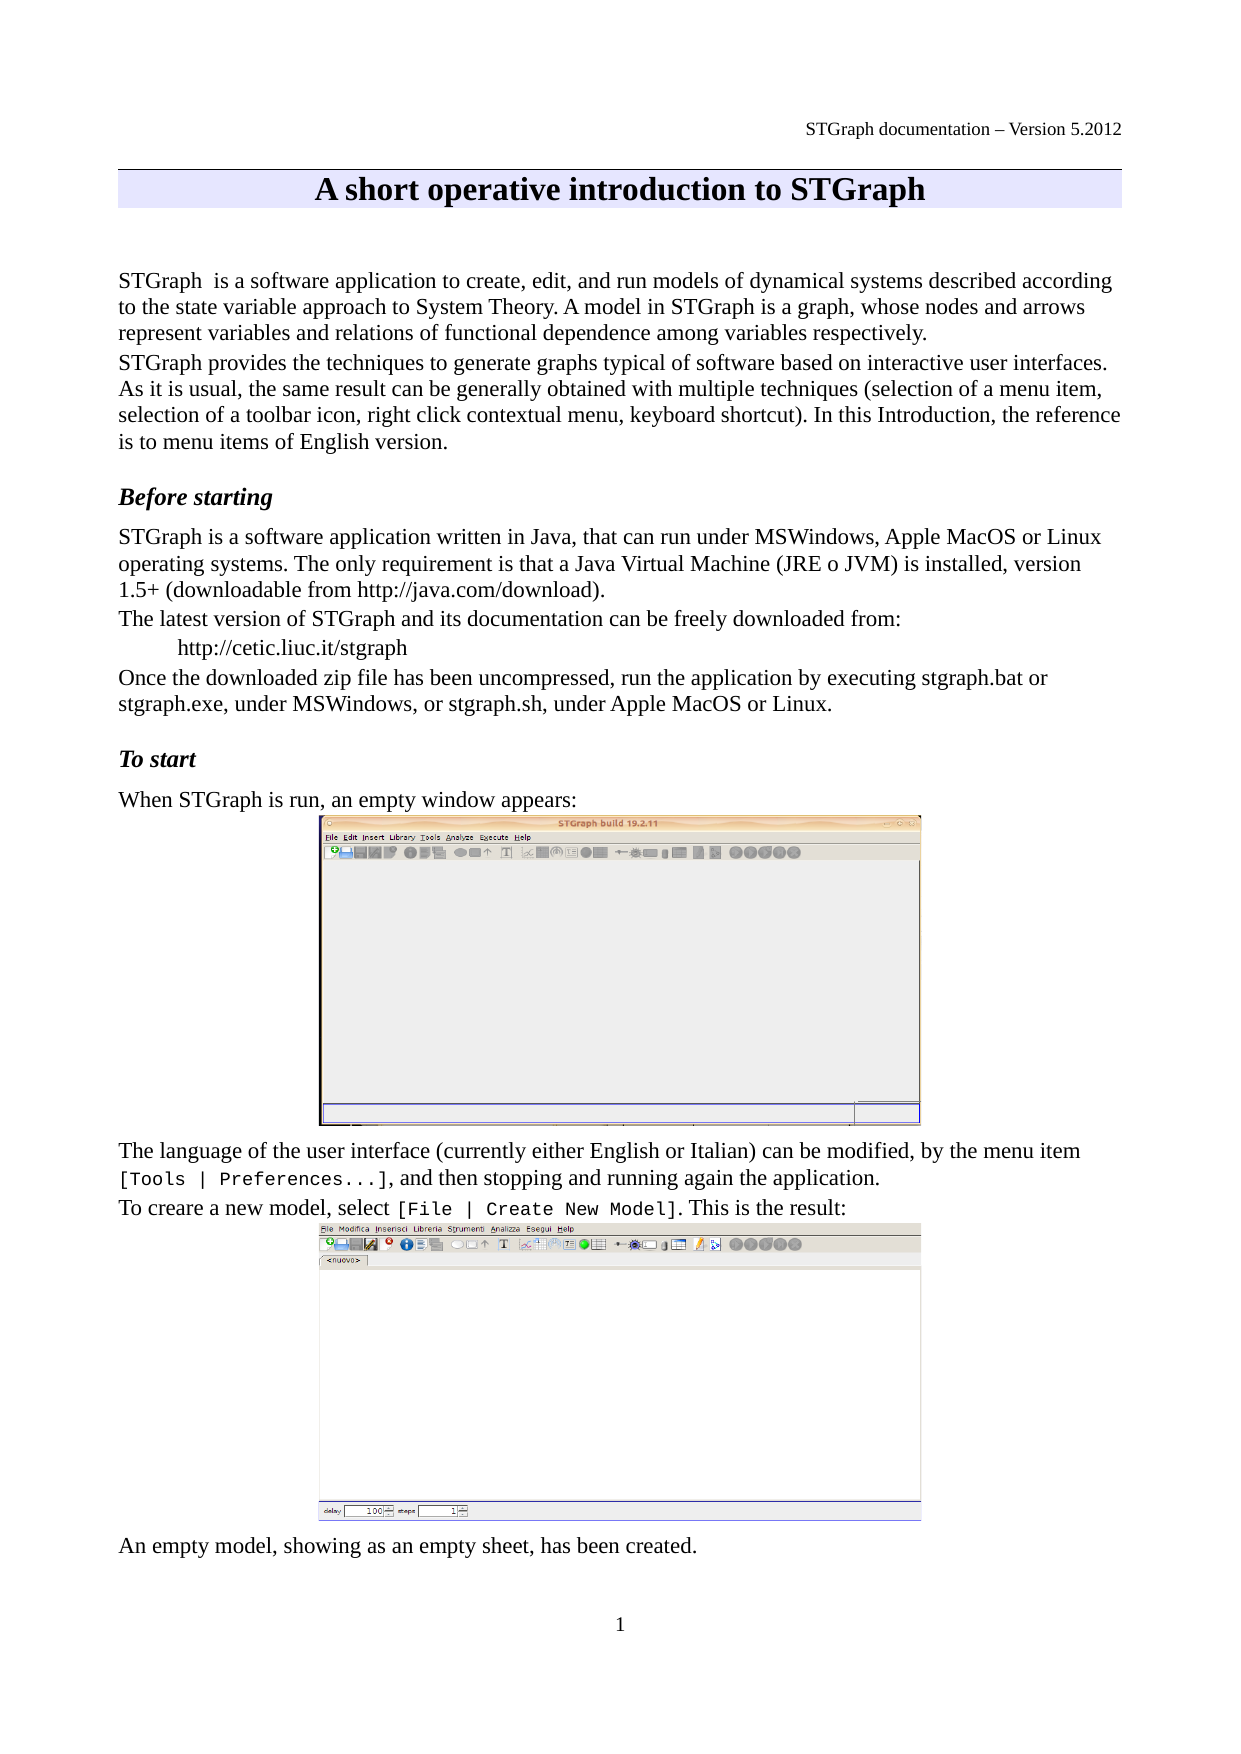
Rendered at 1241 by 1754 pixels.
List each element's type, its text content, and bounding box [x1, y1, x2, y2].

text To creare a new model, select [File | Create New Model]. This is the result: [118, 1194, 1122, 1221]
text http://cetic.liuc.it/stgraph [118, 634, 1122, 661]
subtitle Before starting [118, 482, 1122, 511]
text STGraph is a software application to create, edit, and run models of dynamical systems described according to the state variable approach to System Theory. A model in STGraph is a graph, whose nodes and arrows represent variables and relations of functional dependence among variables respectively. [118, 267, 1122, 346]
text Once the downloaded zip file has been uncompressed, run the application by executing stgraph.bat or stgraph.exe, under MSWindows, or stgraph.sh, under Apple MacOS or Linux. [118, 664, 1122, 716]
text An empty model, showing as an empty sheet, has been created. [118, 1532, 1122, 1558]
subtitle To start [118, 744, 1122, 773]
text STGraph provides the techniques to generate graphs typical of software based on interactive user interfaces. As it is usual, the same result can be generally obtained with multiple techniques (selection of a menu item, selection of a toolbar icon, right click contextual menu, keyboard shortcut). In this Introduction, the reference is to menu items of English version. [118, 349, 1122, 454]
picture [318, 1223, 922, 1521]
text STGraph is a software application written in Java, that can run under MSWindows, Apple MacOS or Linux operating systems. The only requirement is that a Java Virtual Machine (JRE o JVM) is installed, version 1.5+ (downloadable from http://java.com/download). [118, 523, 1122, 602]
text When STGraph is run, an empty window appears: [118, 786, 1122, 812]
text The language of the user interface (currently either English or Italian) can be modified, by the menu item [Tools | Preferences...], and then stopping and running again the application. [118, 1137, 1122, 1191]
subtitle A short operative introduction to STGraph [118, 170, 1122, 208]
text The latest version of STGraph and its documentation can be freely downloaded from: [118, 605, 1122, 632]
picture [318, 815, 922, 1126]
